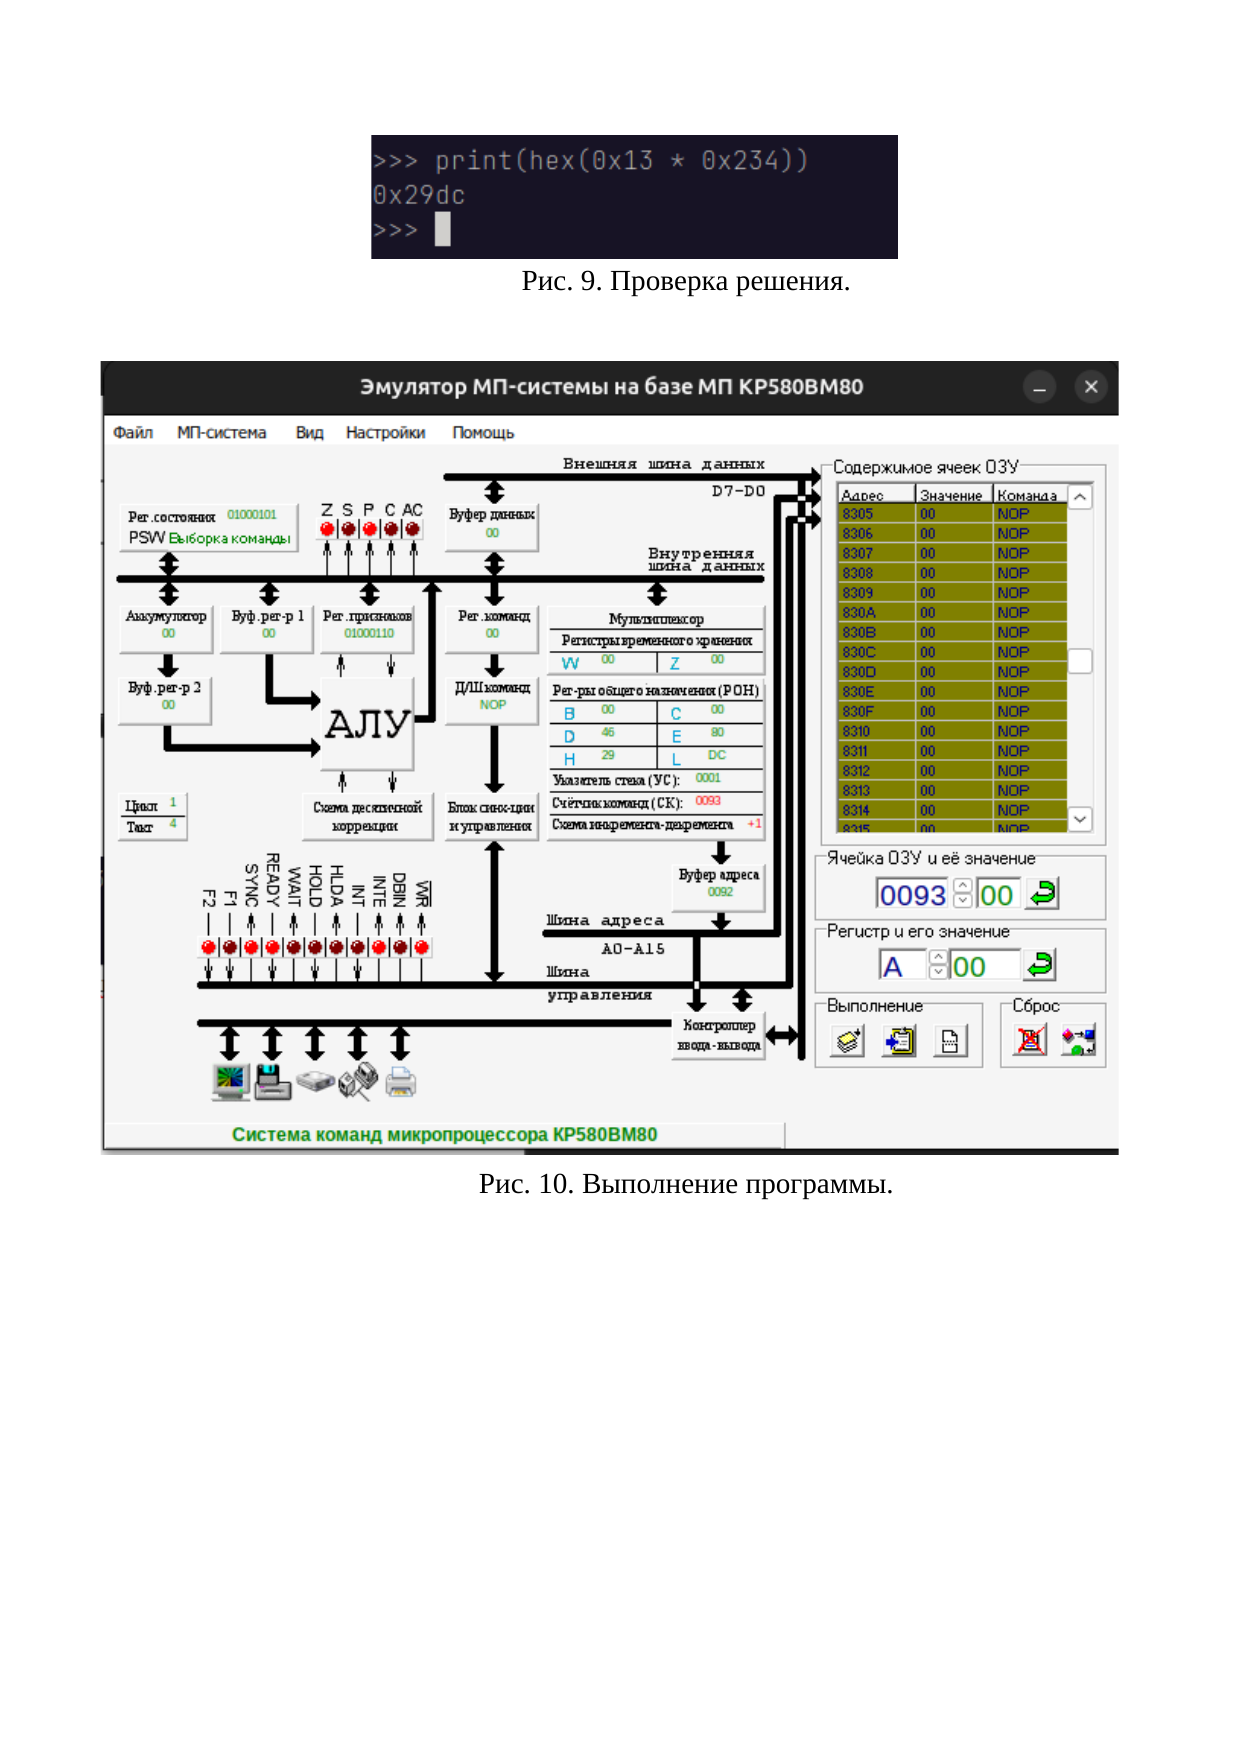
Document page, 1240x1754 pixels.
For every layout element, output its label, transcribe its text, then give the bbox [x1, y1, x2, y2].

text Рис. 10. Выполнение программы. [177, 1166, 1195, 1200]
text Рис. 9. Проверка решения. [177, 263, 1195, 296]
picture [100, 361, 1119, 1155]
picture [371, 135, 898, 259]
